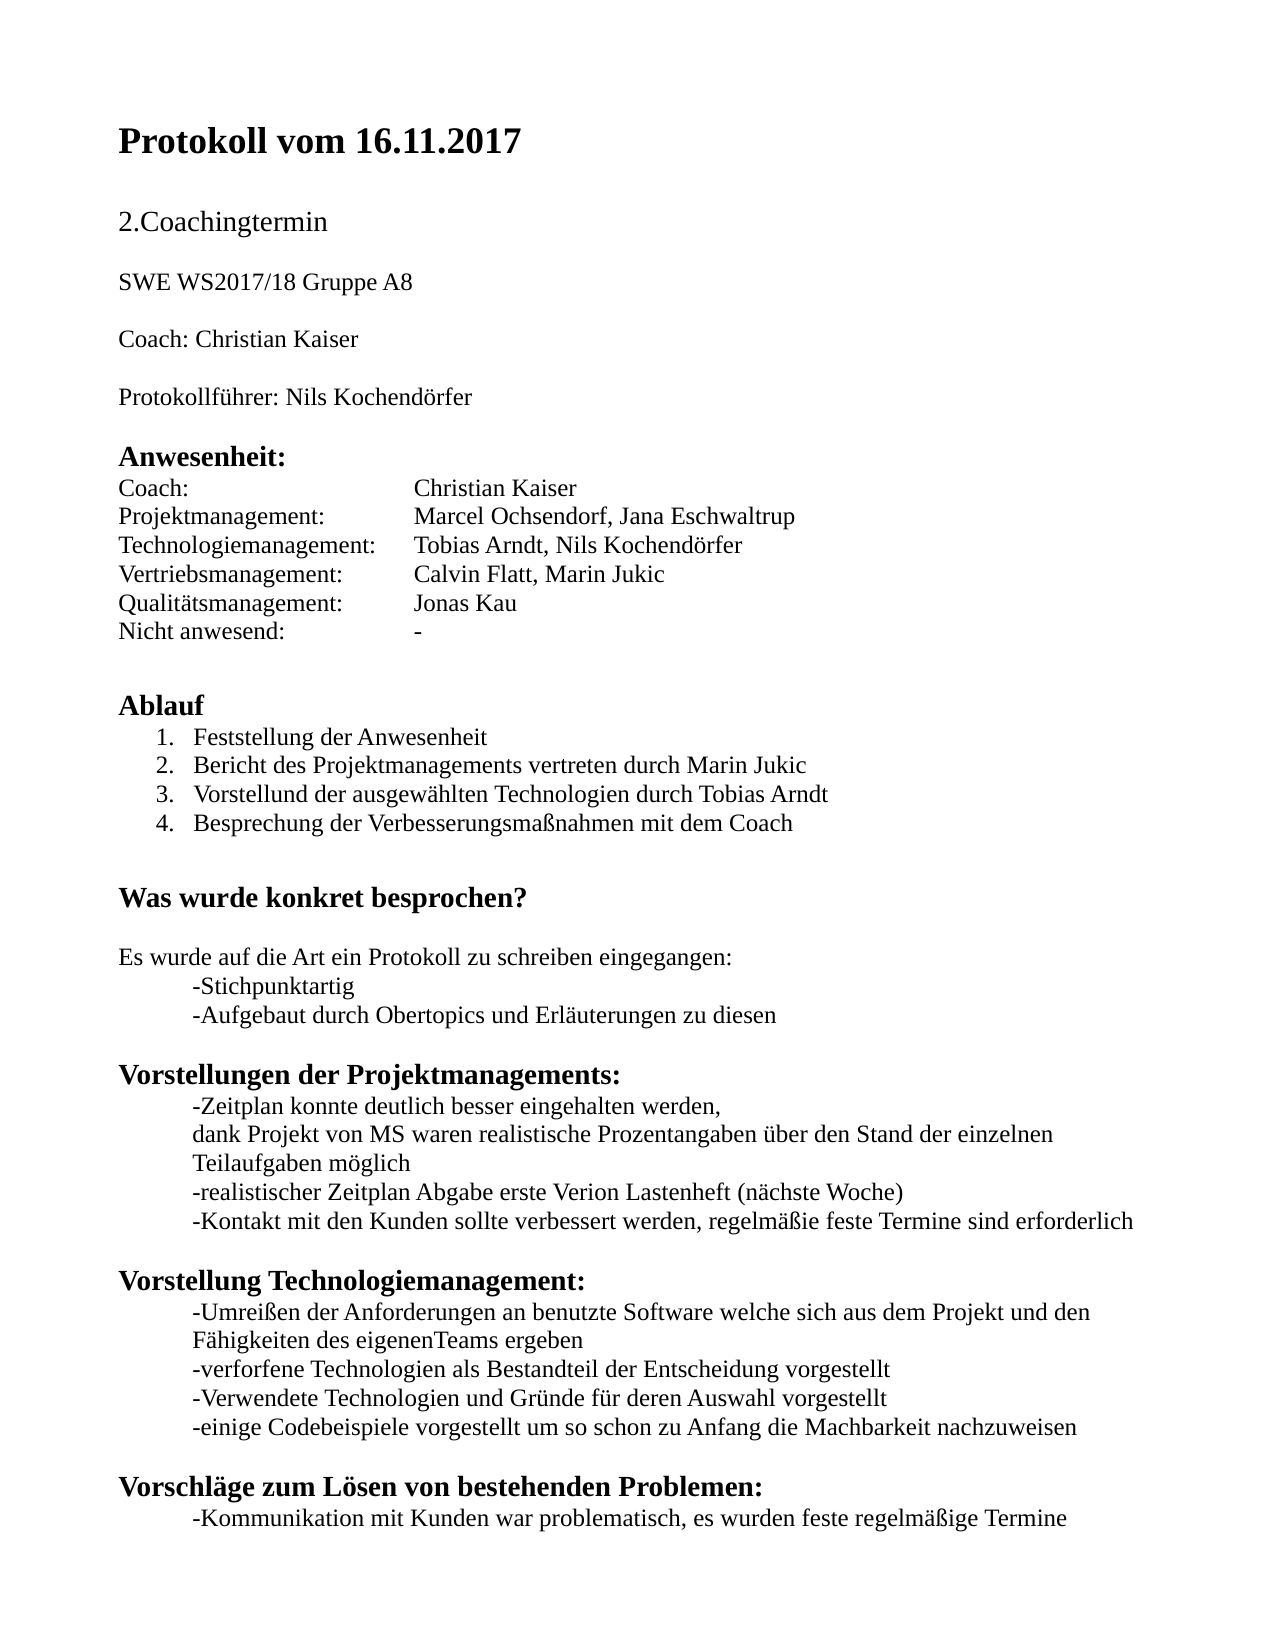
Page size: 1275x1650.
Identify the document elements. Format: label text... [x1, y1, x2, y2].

text Coach: Christian Kaiser [118, 473, 1157, 501]
text -Kontakt mit den Kunden sollte verbessert werden, regelmäßie feste Termine sind erforderlich [118, 1206, 1157, 1234]
text Es wurde auf die Art ein Protokoll zu schreiben eingegangen: [118, 942, 1157, 971]
text Anwesenheit: [118, 439, 1157, 473]
text Protokollführer: Nils Kochendörfer [118, 382, 1157, 410]
text dank Projekt von MS waren realistische Prozentangaben über den Stand der einzelnen Teilaufgaben möglich [118, 1119, 1157, 1177]
list Bericht des Projektmanagements vertreten durch Marin Jukic [156, 751, 1157, 779]
text -verforfene Technologien als Bestandteil der Entscheidung vorgestellt [118, 1354, 1157, 1383]
list Vorstellund der ausgewählten Technologien durch Tobias Arndt [156, 779, 1157, 808]
text SWE WS2017/18 Gruppe A8 Coach: Christian Kaiser [118, 267, 1157, 353]
text -Zeitplan konnte deutlich besser eingehalten werden, [118, 1091, 1157, 1119]
text -Umreißen der Anforderungen an benutzte Software welche sich aus dem Projekt und den Fähigkeiten des eigenenTeams ergeben [118, 1297, 1157, 1354]
text Was wurde konkret besprochen? [118, 880, 1157, 913]
text Vorstellung Technologiemanagement: [118, 1263, 1157, 1297]
text Vorstellungen der Projektmanagements: [118, 1057, 1157, 1091]
text -Verwendete Technologien und Gründe für deren Auswahl vorgestellt [118, 1383, 1157, 1412]
text -realistischer Zeitplan Abgabe erste Verion Lastenheft (nächste Woche) [118, 1177, 1157, 1206]
text Ablauf [118, 688, 1157, 722]
text -einige Codebeispiele vorgestellt um so schon zu Anfang die Machbarkeit nachzuweisen [118, 1412, 1157, 1441]
text Vertriebsmanagement: Calvin Flatt, Marin Jukic [118, 559, 1157, 588]
text Vorschläge zum Lösen von bestehenden Problemen: [118, 1469, 1157, 1503]
text Projektmanagement: Marcel Ochsendorf, Jana Eschwaltrup [118, 501, 1157, 530]
text -Aufgebaut durch Obertopics und Erläuterungen zu diesen [118, 1000, 1157, 1028]
text Nicht anwesend: - [118, 616, 1157, 645]
text -Stichpunktartig [118, 971, 1157, 1000]
text Protokoll vom 16.11.2017 [118, 118, 1157, 161]
text -Kommunikation mit Kunden war problematisch, es wurden feste regelmäßige Termine [118, 1503, 1157, 1532]
list Feststellung der Anwesenheit [156, 722, 1157, 751]
text 2.Coachingtermin [118, 204, 1157, 238]
list 4. Besprechung der Verbesserungsmaßnahmen mit dem Coach [118, 808, 1157, 837]
text Technologiemanagement: Tobias Arndt, Nils Kochendörfer [118, 530, 1157, 559]
text Qualitätsmanagement: Jonas Kau [118, 588, 1157, 616]
